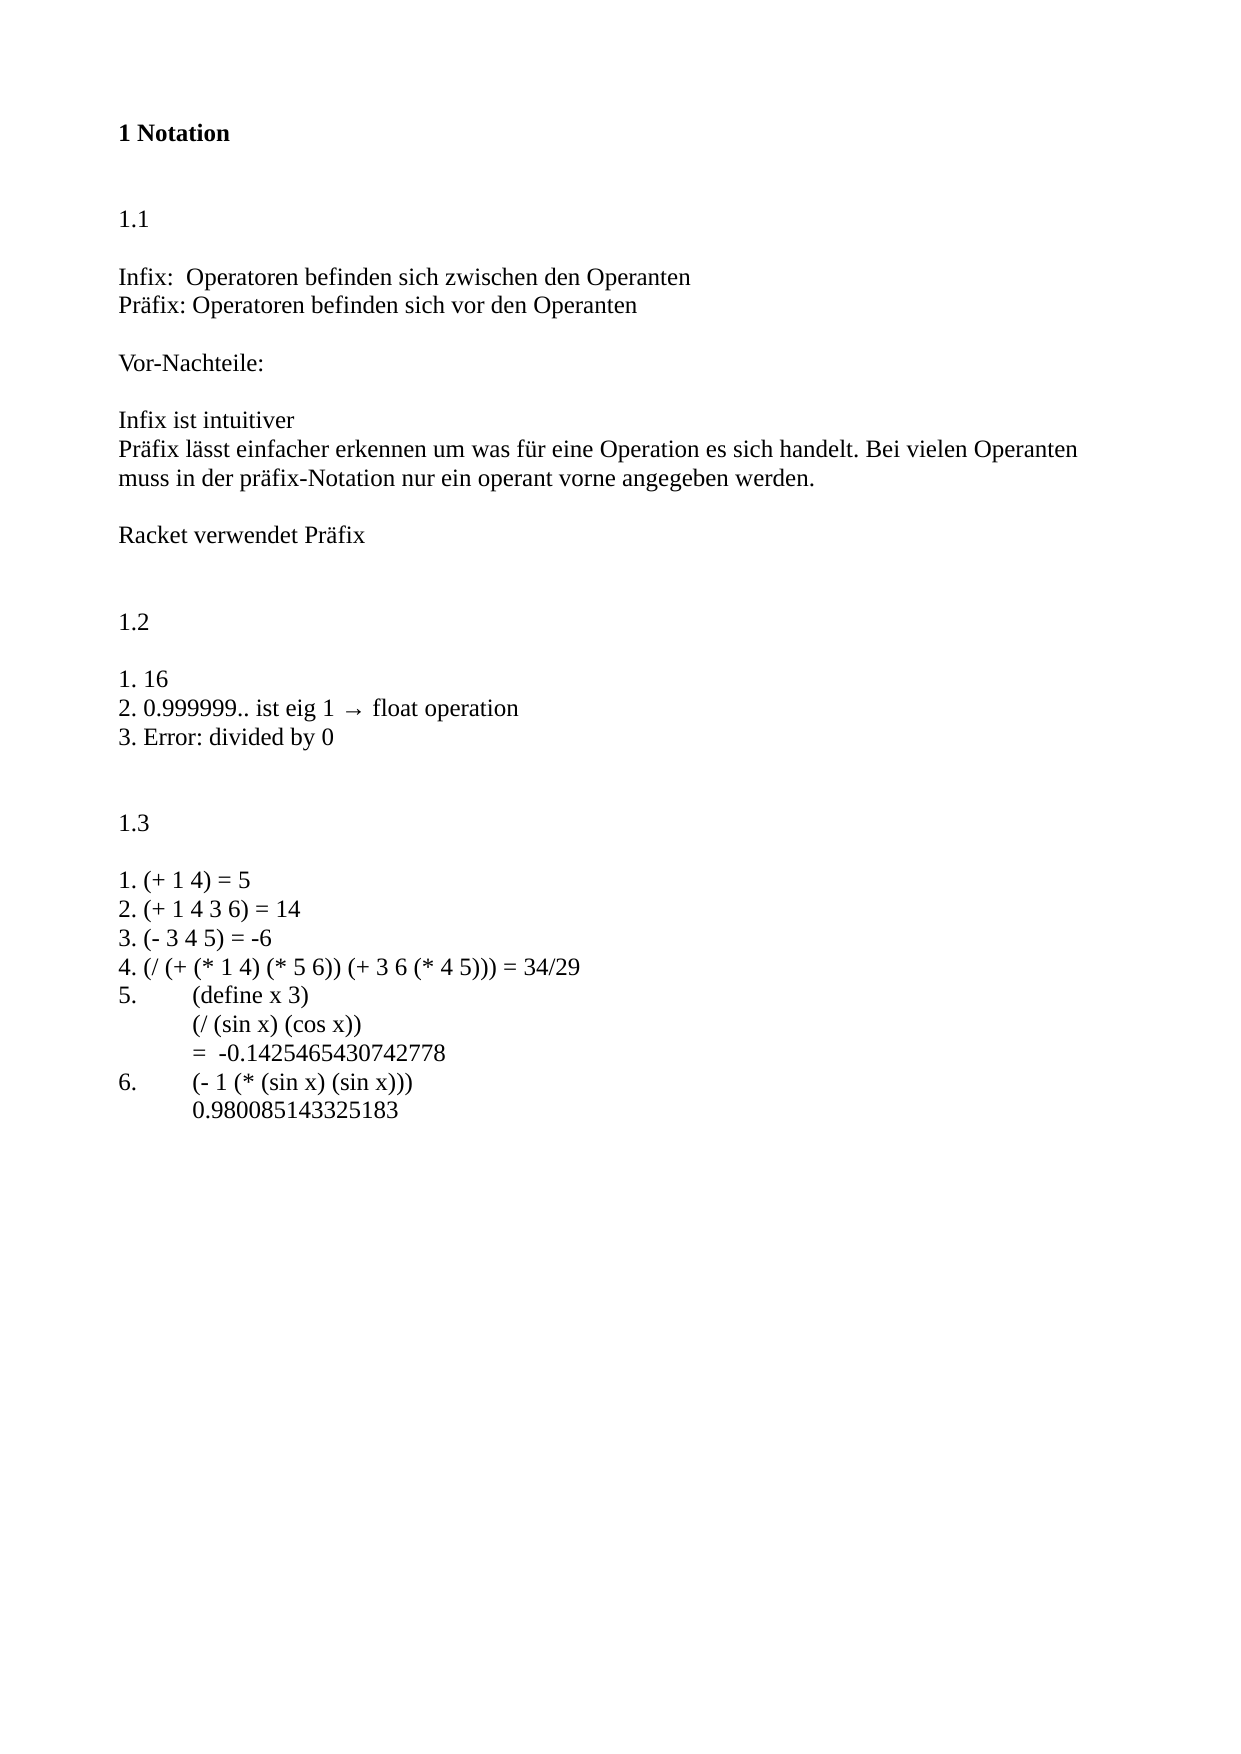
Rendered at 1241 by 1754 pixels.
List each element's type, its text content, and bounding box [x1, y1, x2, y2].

text 6. (- 1 (* (sin x) (sin x))) [118, 1067, 1122, 1096]
text Präfix: Operatoren befinden sich vor den Operanten [118, 291, 1122, 319]
text 4. (/ (+ (* 1 4) (* 5 6)) (+ 3 6 (* 4 5))) = 34/29 [118, 952, 1122, 981]
text 3. (- 3 4 5) = -6 [118, 923, 1122, 952]
text Präfix lässt einfacher erkennen um was für eine Operation es sich handelt. Bei vielen Operanten muss in der präfix-Notation nur ein operant vorne angegeben werden. [118, 434, 1122, 492]
text Infix ist intuitiver [118, 406, 1122, 434]
text 1. (+ 1 4) = 5 [118, 866, 1122, 894]
text 1. 16 [118, 664, 1122, 693]
text 1.2 [118, 607, 1122, 636]
text (/ (sin x) (cos x)) [118, 1009, 1122, 1038]
text 1.1 [118, 204, 1122, 233]
text Infix: Operatoren befinden sich zwischen den Operanten [118, 262, 1122, 291]
text = -0.1425465430742778 [118, 1038, 1122, 1067]
text 1.3 [118, 808, 1122, 837]
text Racket verwendet Präfix [118, 521, 1122, 549]
text 0.980085143325183 [118, 1096, 1122, 1124]
text 1 Notation [118, 118, 1122, 147]
text 2. 0.999999.. ist eig 1 → float operation [118, 693, 1122, 722]
text 2. (+ 1 4 3 6) = 14 [118, 894, 1122, 923]
text Vor-Nachteile: [118, 348, 1122, 377]
text 3. Error: divided by 0 [118, 722, 1122, 751]
text 5. (define x 3) [118, 981, 1122, 1009]
